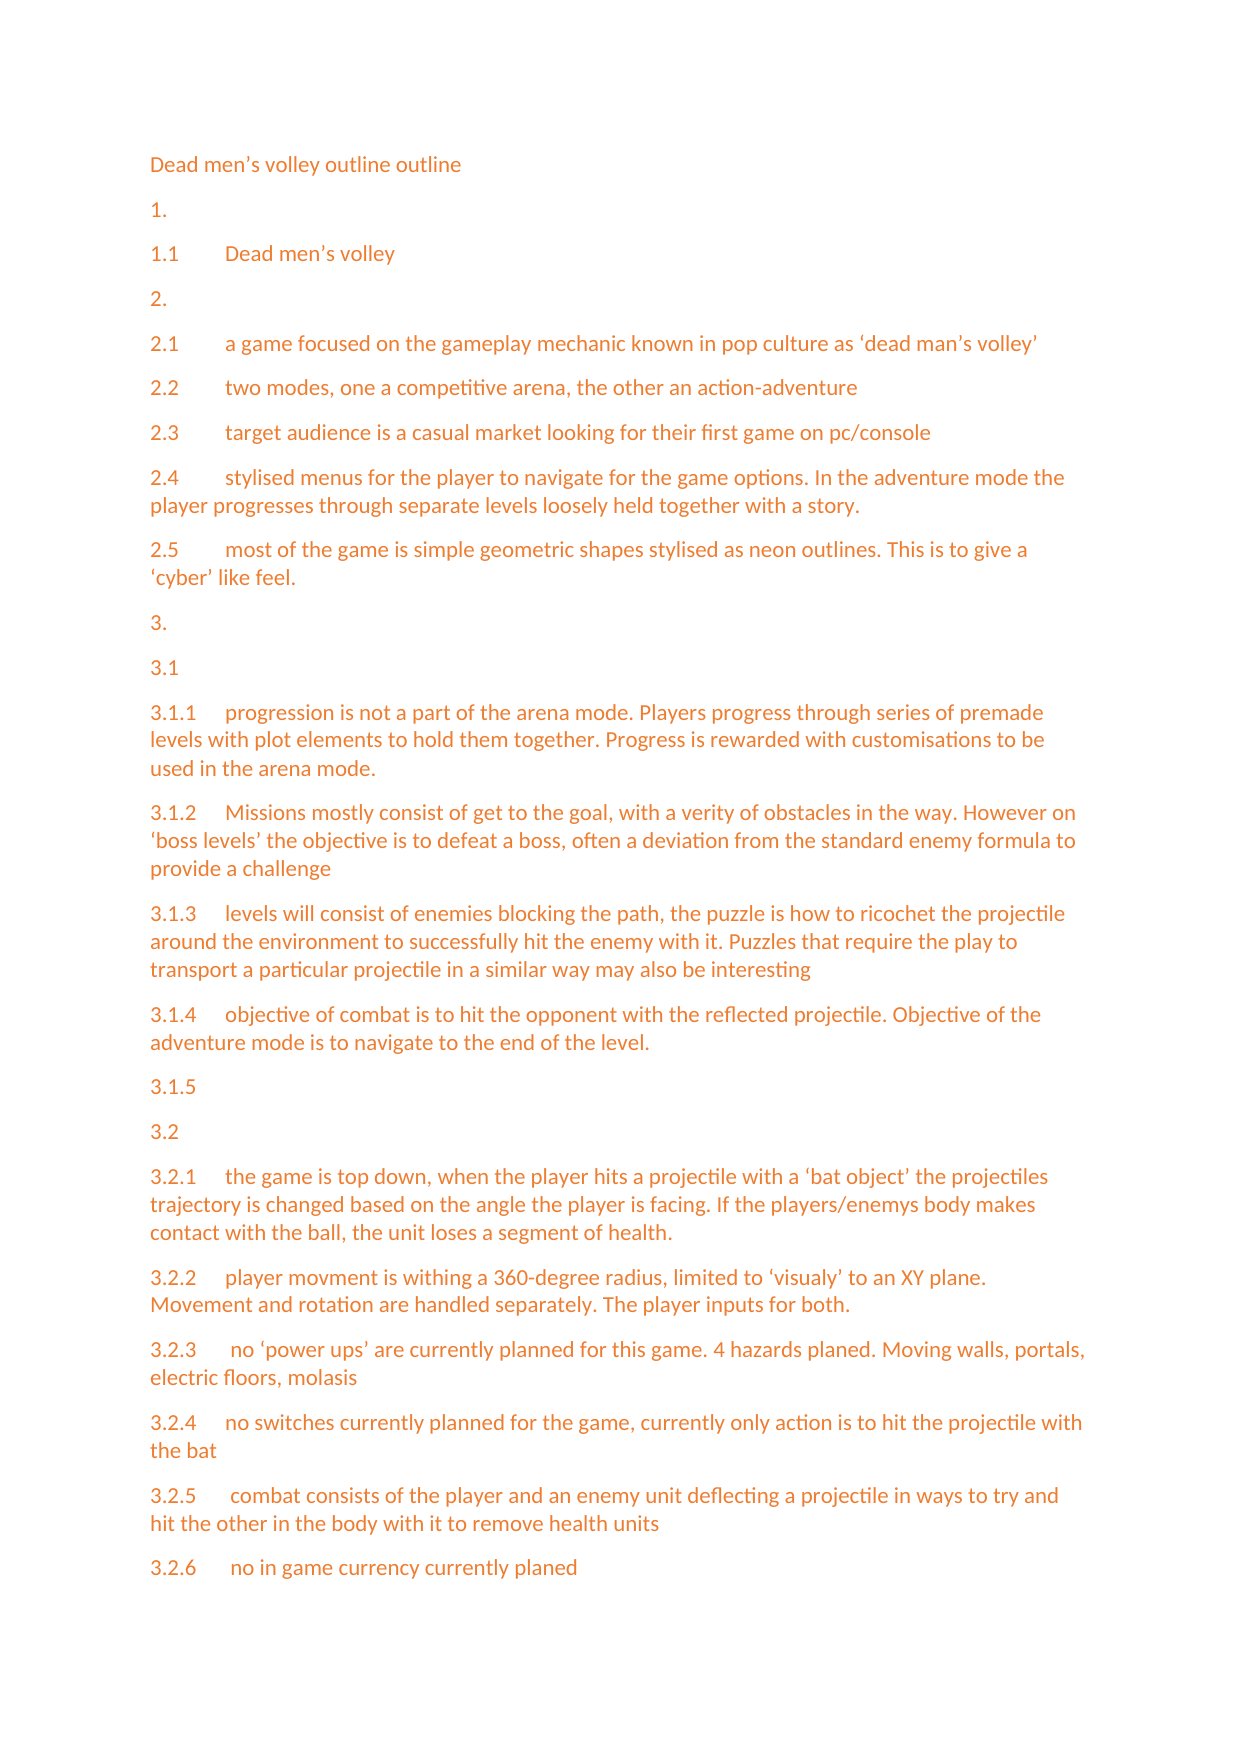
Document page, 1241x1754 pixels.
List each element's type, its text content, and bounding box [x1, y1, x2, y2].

text 3.2.4 no switches currently planned for the game, currently only action is to hit the projectile with the bat [150, 1408, 1090, 1464]
text 3.1.5 [150, 1072, 1090, 1101]
text 2. [150, 284, 1090, 312]
text Dead men’s volley outline outline [150, 150, 1090, 178]
text 3.2.3 no ‘power ups’ are currently planned for this game. 4 hazards planed. Moving walls, portals, electric floors, molasis [150, 1335, 1090, 1391]
text 3.2.6 no in game currency currently planed [150, 1553, 1090, 1581]
text 1. [150, 195, 1090, 223]
text 3.2.5 combat consists of the player and an enemy unit deflecting a projectile in ways to try and hit the other in the body with it to remove health units [150, 1481, 1090, 1537]
text 3.1 [150, 653, 1090, 681]
text 1.1 Dead men’s volley [150, 239, 1090, 267]
text 2.5 most of the game is simple geometric shapes stylised as neon outlines. This is to give a ‘cyber’ like feel. [150, 536, 1090, 592]
text 3. [150, 608, 1090, 636]
text 2.4 stylised menus for the player to navigate for the game options. In the adventure mode the player progresses through separate levels loosely held together with a story. [150, 463, 1090, 519]
text 3.2.1 the game is top down, when the player hits a projectile with a ‘bat object’ the projectiles trajectory is changed based on the angle the player is facing. If the players/enemys body makes contact with the ball, the unit loses a segment of health. [150, 1162, 1090, 1246]
text 2.3 target audience is a casual market looking for their first game on pc/console [150, 418, 1090, 446]
text 3.2.2 player movment is withing a 360-degree radius, limited to ‘visualy’ to an XY plane. Movement and rotation are handled separately. The player inputs for both. [150, 1263, 1090, 1319]
text 3.2 [150, 1117, 1090, 1145]
text 3.1.4 objective of combat is to hit the opponent with the reflected projectile. Objective of the adventure mode is to navigate to the end of the level. [150, 1000, 1090, 1056]
text 3.1.1 progression is not a part of the arena mode. Players progress through series of premade levels with plot elements to hold them together. Progress is rewarded with customisations to be used in the arena mode. [150, 698, 1090, 782]
text 2.1 a game focused on the gameplay mechanic known in pop culture as ‘dead man’s volley’ [150, 329, 1090, 357]
text 3.1.3 levels will consist of enemies blocking the path, the puzzle is how to ricochet the projectile around the environment to successfully hit the enemy with it. Puzzles that require the play to transport a particular projectile in a similar way may also be interesting [150, 899, 1090, 983]
text 3.1.2 Missions mostly consist of get to the goal, with a verity of obstacles in the way. However on ‘boss levels’ the objective is to defeat a boss, often a deviation from the standard enemy formula to provide a challenge [150, 798, 1090, 882]
text 2.2 two modes, one a competitive arena, the other an action-adventure [150, 373, 1090, 401]
